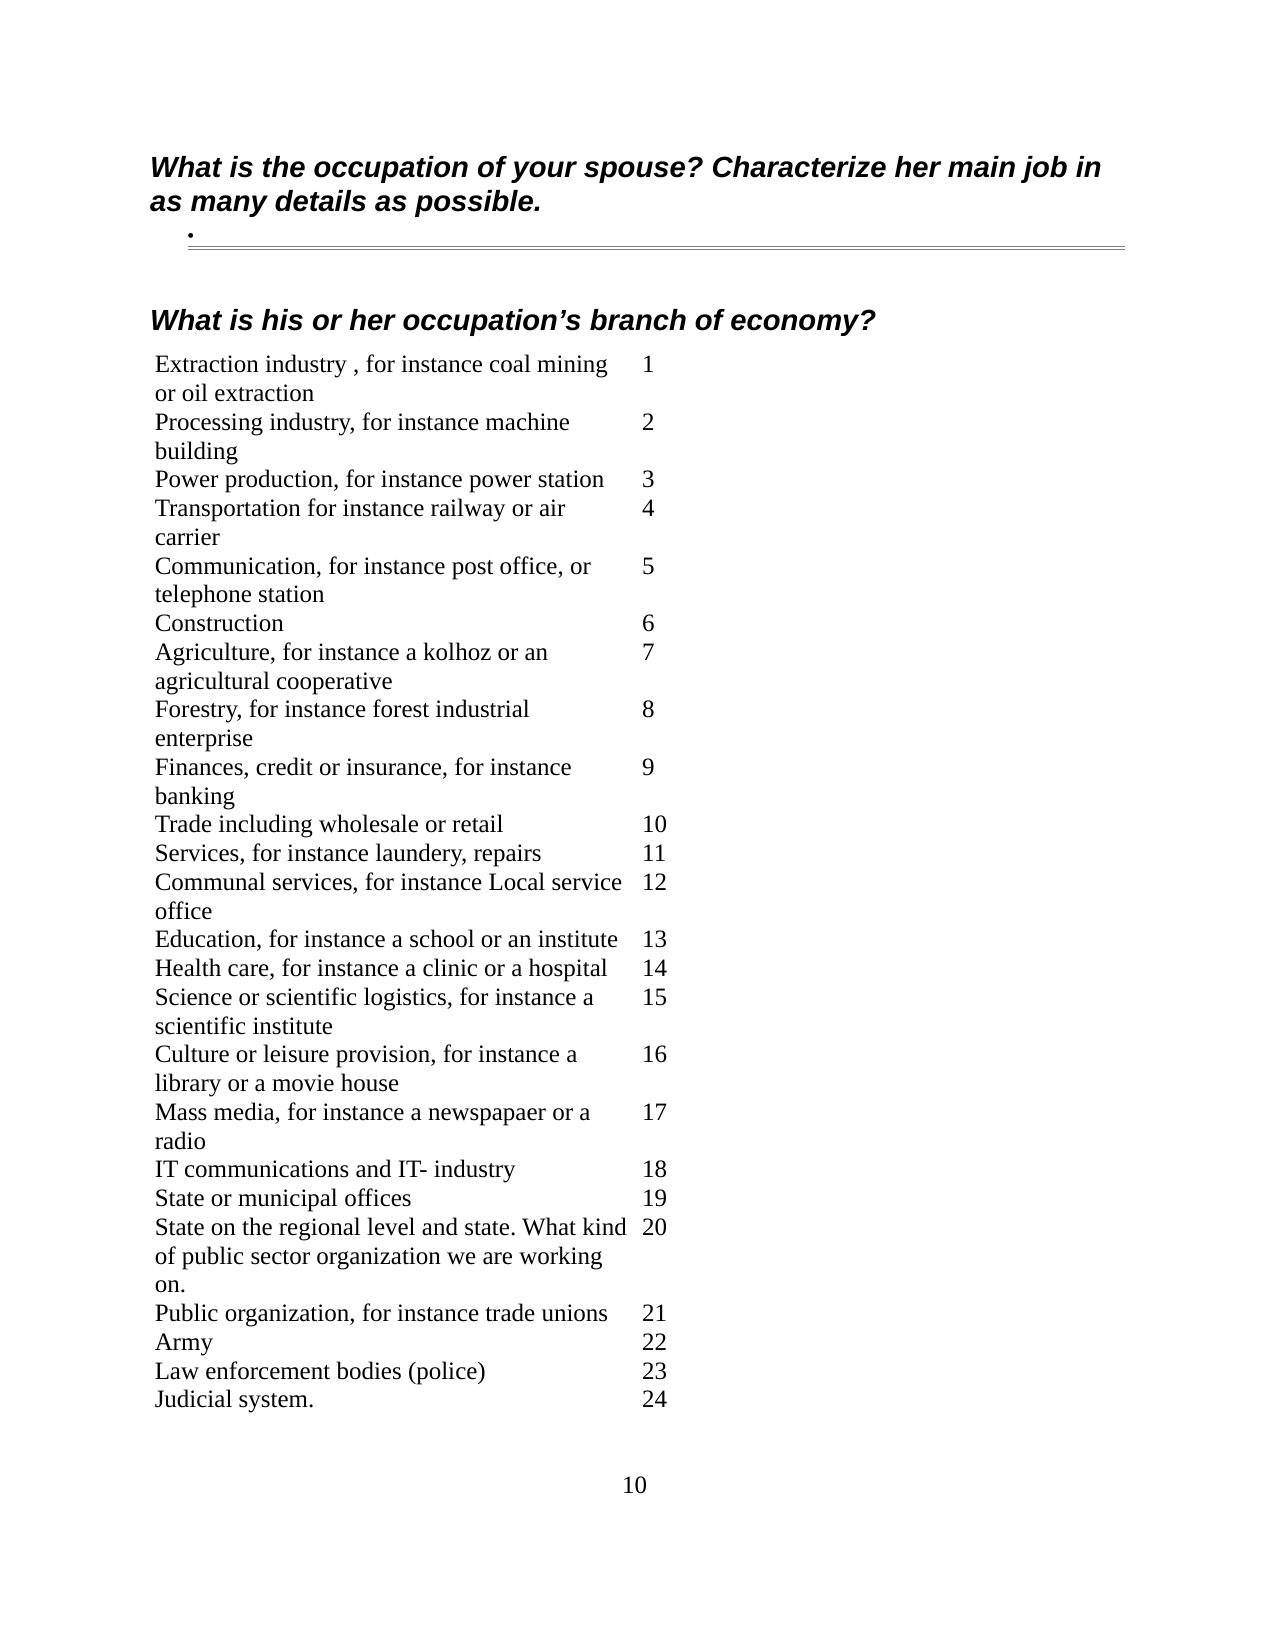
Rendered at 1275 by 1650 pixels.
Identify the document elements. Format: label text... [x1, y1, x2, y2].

table_cell Judicial system. [150, 1385, 637, 1413]
table_cell 21 [638, 1298, 1125, 1327]
table_cell 6 [638, 608, 1125, 637]
table_cell 17 [638, 1097, 1125, 1154]
table_cell 14 [638, 953, 1125, 982]
table_cell Transportation for instance railway or air carrier [150, 493, 637, 551]
table_cell Communal services, for instance Local service office [150, 867, 637, 924]
table_header Extraction industry , for instance coal mining or oil extraction [150, 350, 637, 407]
table_cell Trade including wholesale or retail [150, 810, 637, 838]
subtitle What is his or her occupation’s branch of economy? [150, 303, 1125, 337]
table_cell 22 [638, 1327, 1125, 1356]
table_cell 16 [638, 1040, 1125, 1097]
table_cell Power production, for instance power station [150, 465, 637, 493]
table_cell State on the regional level and state. What kind of public sector organization we are working on. [150, 1212, 637, 1298]
table_cell 20 [638, 1212, 1125, 1298]
table_cell Health care, for instance a clinic or a hospital [150, 953, 637, 982]
table_cell Processing industry, for instance machine building [150, 407, 637, 464]
table_cell Education, for instance a school or an institute [150, 925, 637, 953]
table_cell 23 [638, 1356, 1125, 1384]
table_cell Public organization, for instance trade unions [150, 1298, 637, 1327]
table_cell 10 [638, 810, 1125, 838]
table_cell 7 [638, 637, 1125, 694]
table_cell 2 [638, 407, 1125, 464]
table_cell 8 [638, 695, 1125, 752]
table_cell 24 [638, 1385, 1125, 1413]
table_cell Army [150, 1327, 637, 1356]
table_cell 15 [638, 982, 1125, 1039]
table_cell Services, for instance laundery, repairs [150, 838, 637, 867]
table_cell State or municipal offices [150, 1183, 637, 1212]
table_cell IT communications and IT- industry [150, 1155, 637, 1183]
table_cell 19 [638, 1183, 1125, 1212]
table_header 1 [638, 350, 1125, 407]
table_cell 12 [638, 867, 1125, 924]
table_cell Agriculture, for instance a kolhoz or an agricultural cooperative [150, 637, 637, 694]
subtitle What is the occupation of your spouse? Characterize her main job in as many details as possible. [150, 150, 1125, 217]
table_cell Finances, credit or insurance, for instance banking [150, 752, 637, 809]
table_cell Culture or leisure provision, for instance a library or a movie house [150, 1040, 637, 1097]
table_cell 18 [638, 1155, 1125, 1183]
table_cell Construction [150, 608, 637, 637]
table_cell Science or scientific logistics, for instance a scientific institute [150, 982, 637, 1039]
table_cell 5 [638, 551, 1125, 608]
table_cell 13 [638, 925, 1125, 953]
table_cell 9 [638, 752, 1125, 809]
table_cell Law enforcement bodies (police) [150, 1356, 637, 1384]
table_cell Forestry, for instance forest industrial enterprise [150, 695, 637, 752]
table_cell 4 [638, 493, 1125, 551]
table_cell Mass media, for instance a newspapaer or a radio [150, 1097, 637, 1154]
table_cell 11 [638, 838, 1125, 867]
table_cell Communication, for instance post office, or telephone station [150, 551, 637, 608]
table_cell 3 [638, 465, 1125, 493]
